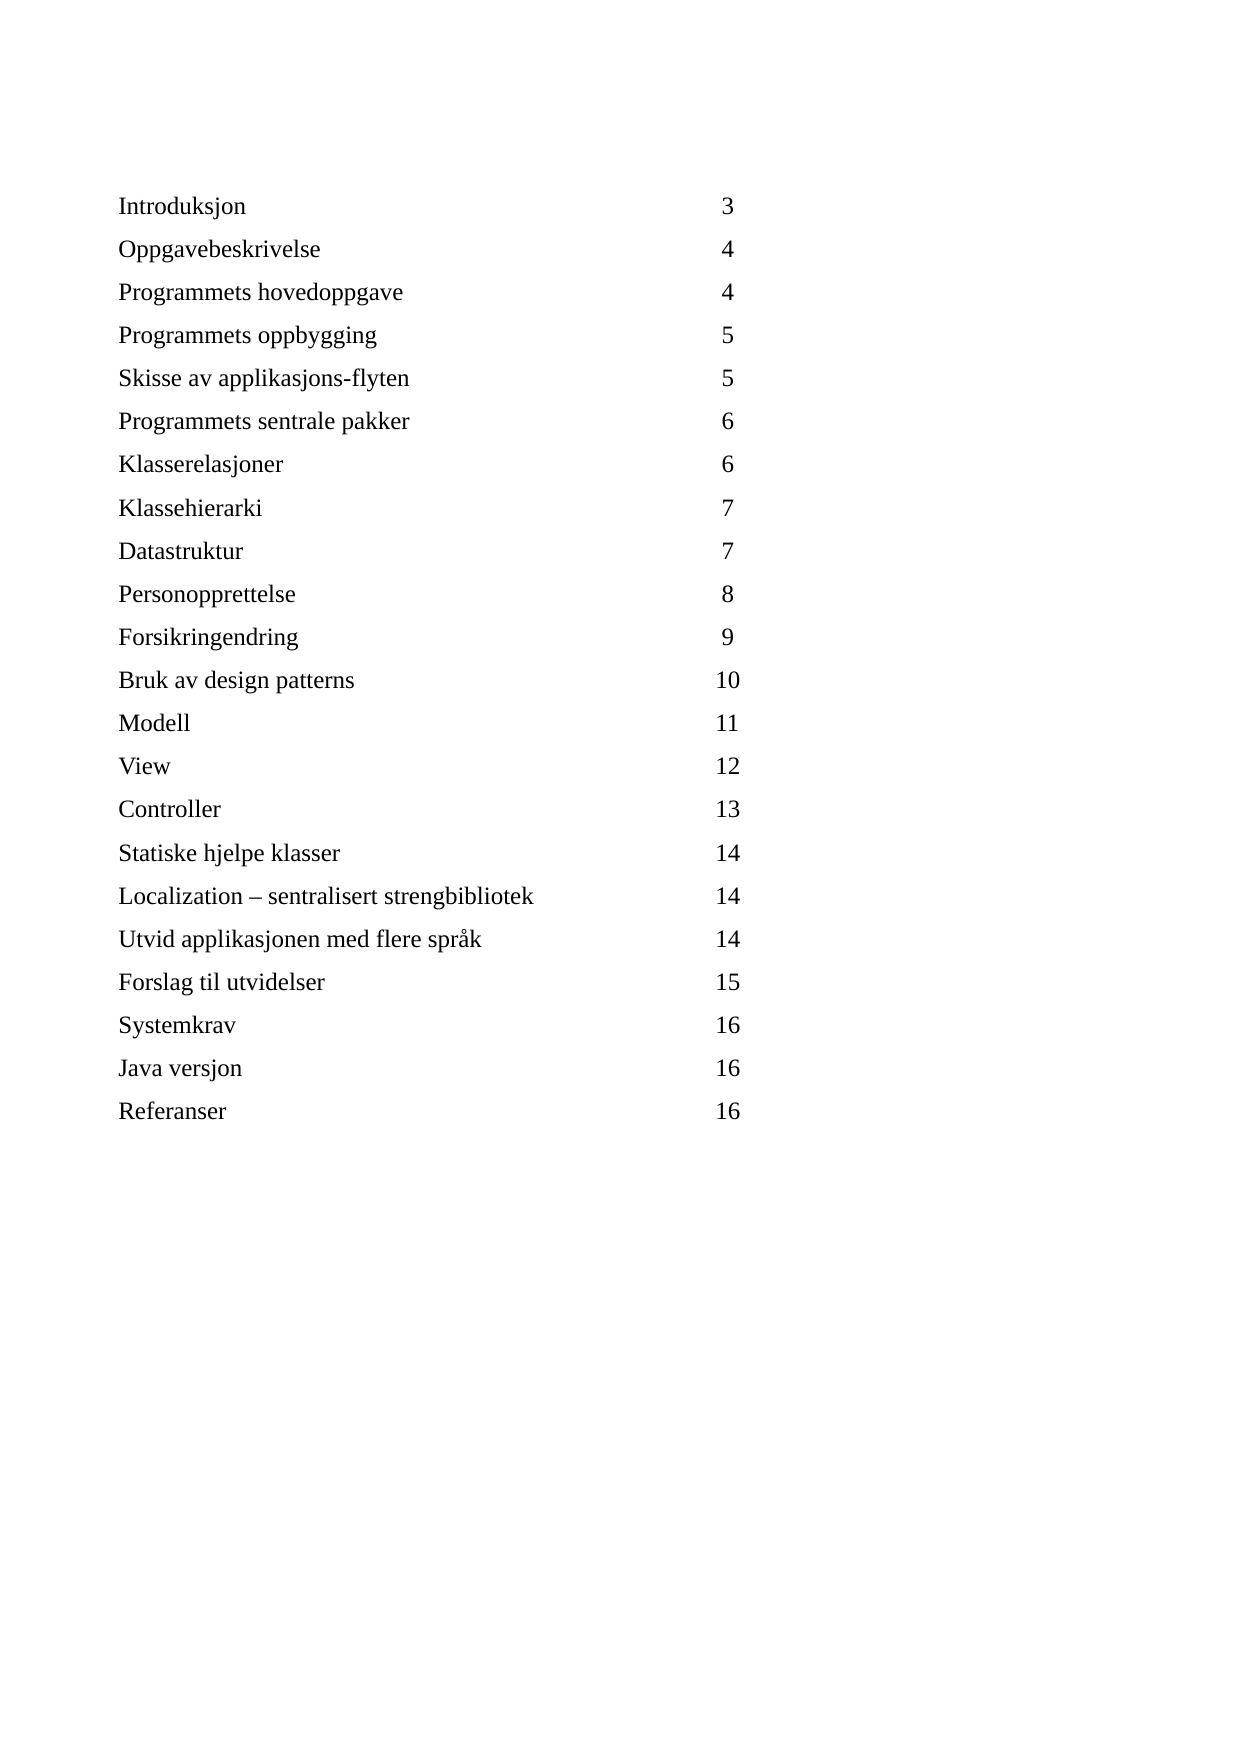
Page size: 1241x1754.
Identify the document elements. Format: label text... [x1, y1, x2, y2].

text Forslag til utvidelser 15 [118, 967, 1122, 996]
text Klasserelasjoner 6 [118, 449, 1122, 478]
text Introduksjon 3 [118, 191, 1122, 219]
text Systemkrav 16 [118, 1010, 1122, 1039]
text Programmets sentrale pakker 6 [118, 406, 1122, 435]
text Controller 13 [118, 794, 1122, 823]
text View 12 [118, 751, 1122, 780]
text Klassehierarki 7 [118, 493, 1122, 521]
text Skisse av applikasjons-flyten 5 [118, 363, 1122, 392]
text Programmets hovedoppgave 4 [118, 277, 1122, 306]
text Modell 11 [118, 708, 1122, 737]
text Programmets oppbygging 5 [118, 320, 1122, 349]
text Localization – sentralisert strengbibliotek 14 [118, 881, 1122, 909]
text Forsikringendring 9 [118, 622, 1122, 651]
text Oppgavebeskrivelse 4 [118, 234, 1122, 263]
text Statiske hjelpe klasser 14 [118, 838, 1122, 866]
text Utvid applikasjonen med flere språk 14 [118, 924, 1122, 953]
text Referanser 16 [118, 1096, 1122, 1125]
text Datastruktur 7 [118, 536, 1122, 564]
text Personopprettelse 8 [118, 579, 1122, 608]
text Java versjon 16 [118, 1053, 1122, 1082]
text Bruk av design patterns 10 [118, 665, 1122, 694]
